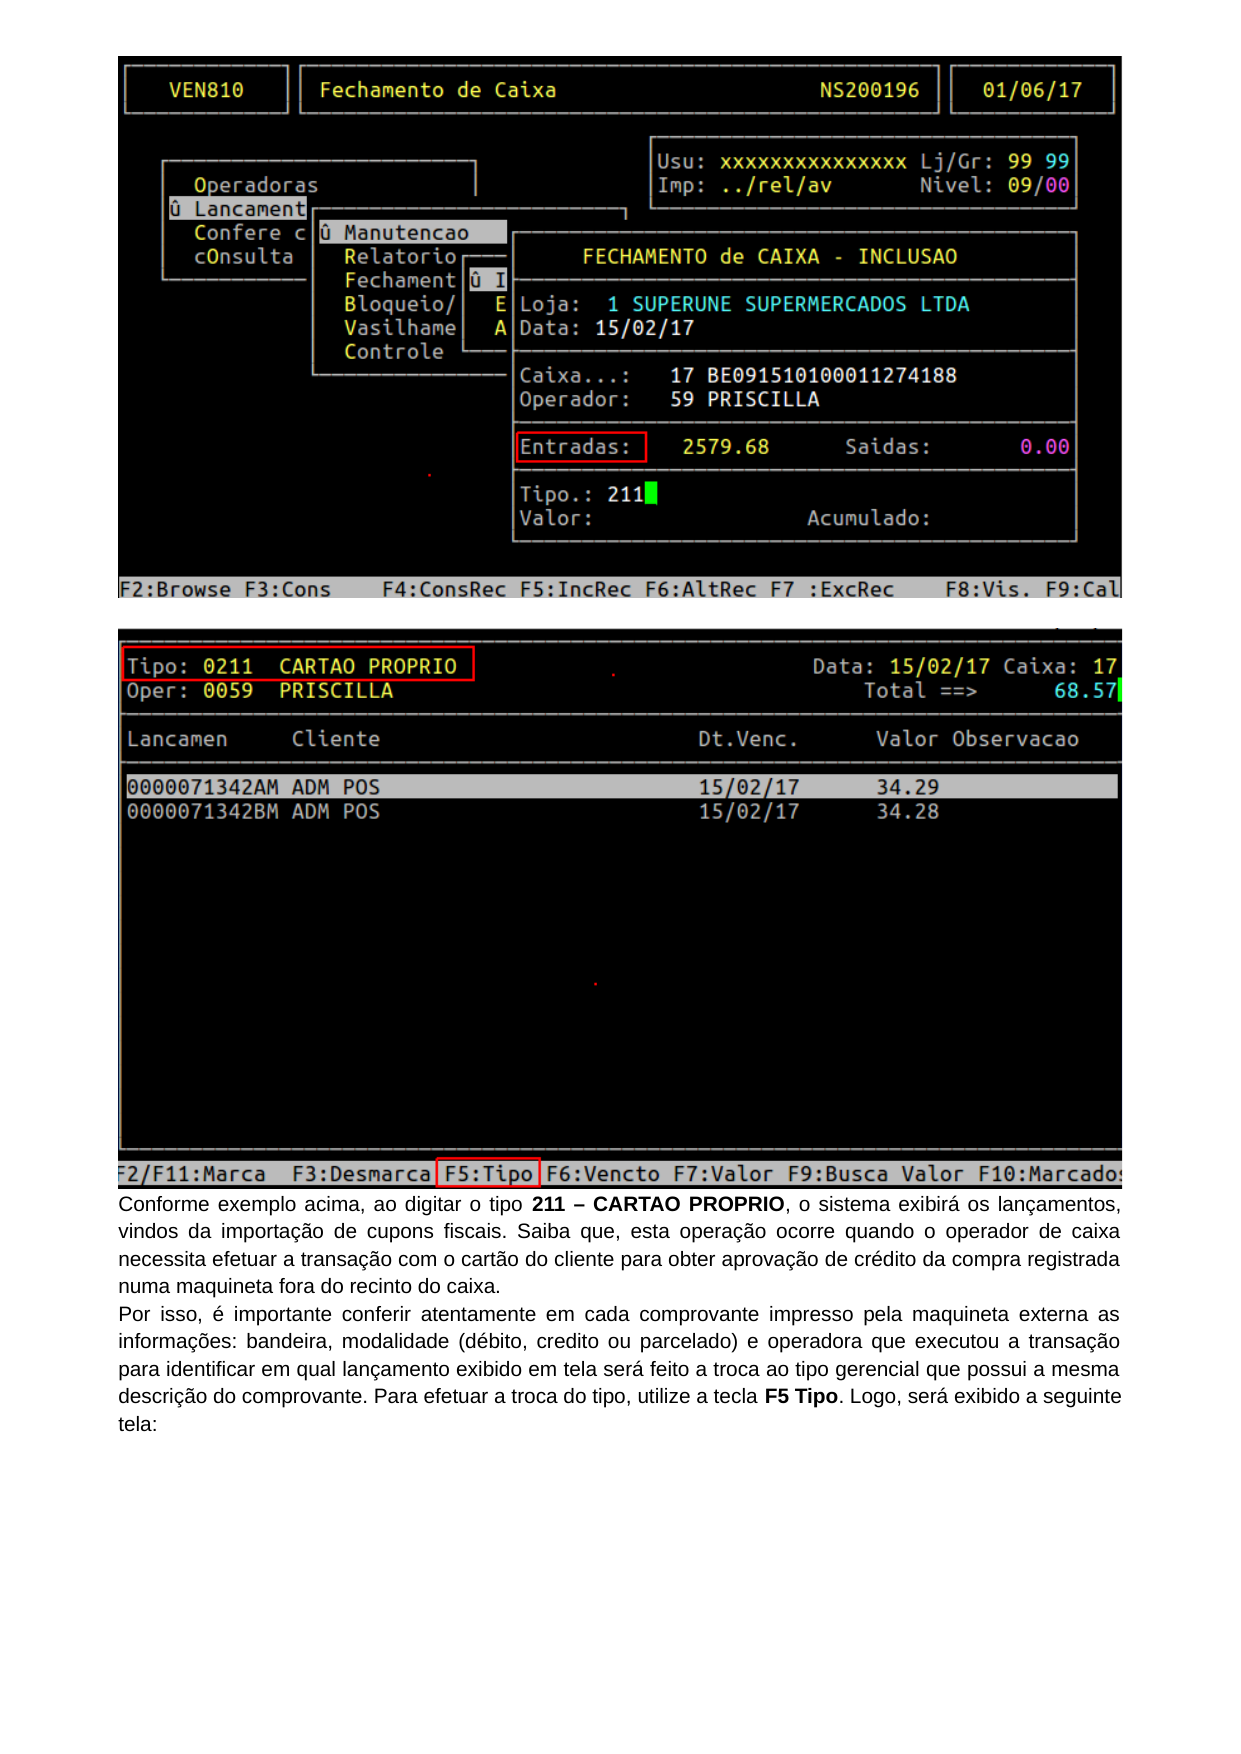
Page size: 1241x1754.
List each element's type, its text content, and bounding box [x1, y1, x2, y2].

text Por isso, é importante conferir atentamente em cada comprovante impresso pela maquineta externa as informações: bandeira, modalidade (débito, credito ou parcelado) e operadora que executou a transação para identificar em qual lançamento exibido em tela será feito a troca ao tipo gerencial que possui a mesma descrição do comprovante. Para efetuar a troca do tipo, utilize a tecla F5 Tipo. Logo, será exibido a seguinte tela: [118, 1302, 1122, 1436]
picture [118, 56, 1123, 598]
text Conforme exemplo acima, ao digitar o tipo 211 – CARTAO PROPRIO, o sistema exibirá os lançamentos, vindos da importação de cupons fiscais. Saiba que, esta operação ocorre quando o operador de caixa necessita efetuar a transação com o cartão do cliente para obter aprovação de crédito da compra registrada numa maquineta fora do recinto do caixa. [118, 1189, 1122, 1298]
picture [118, 628, 1123, 1189]
